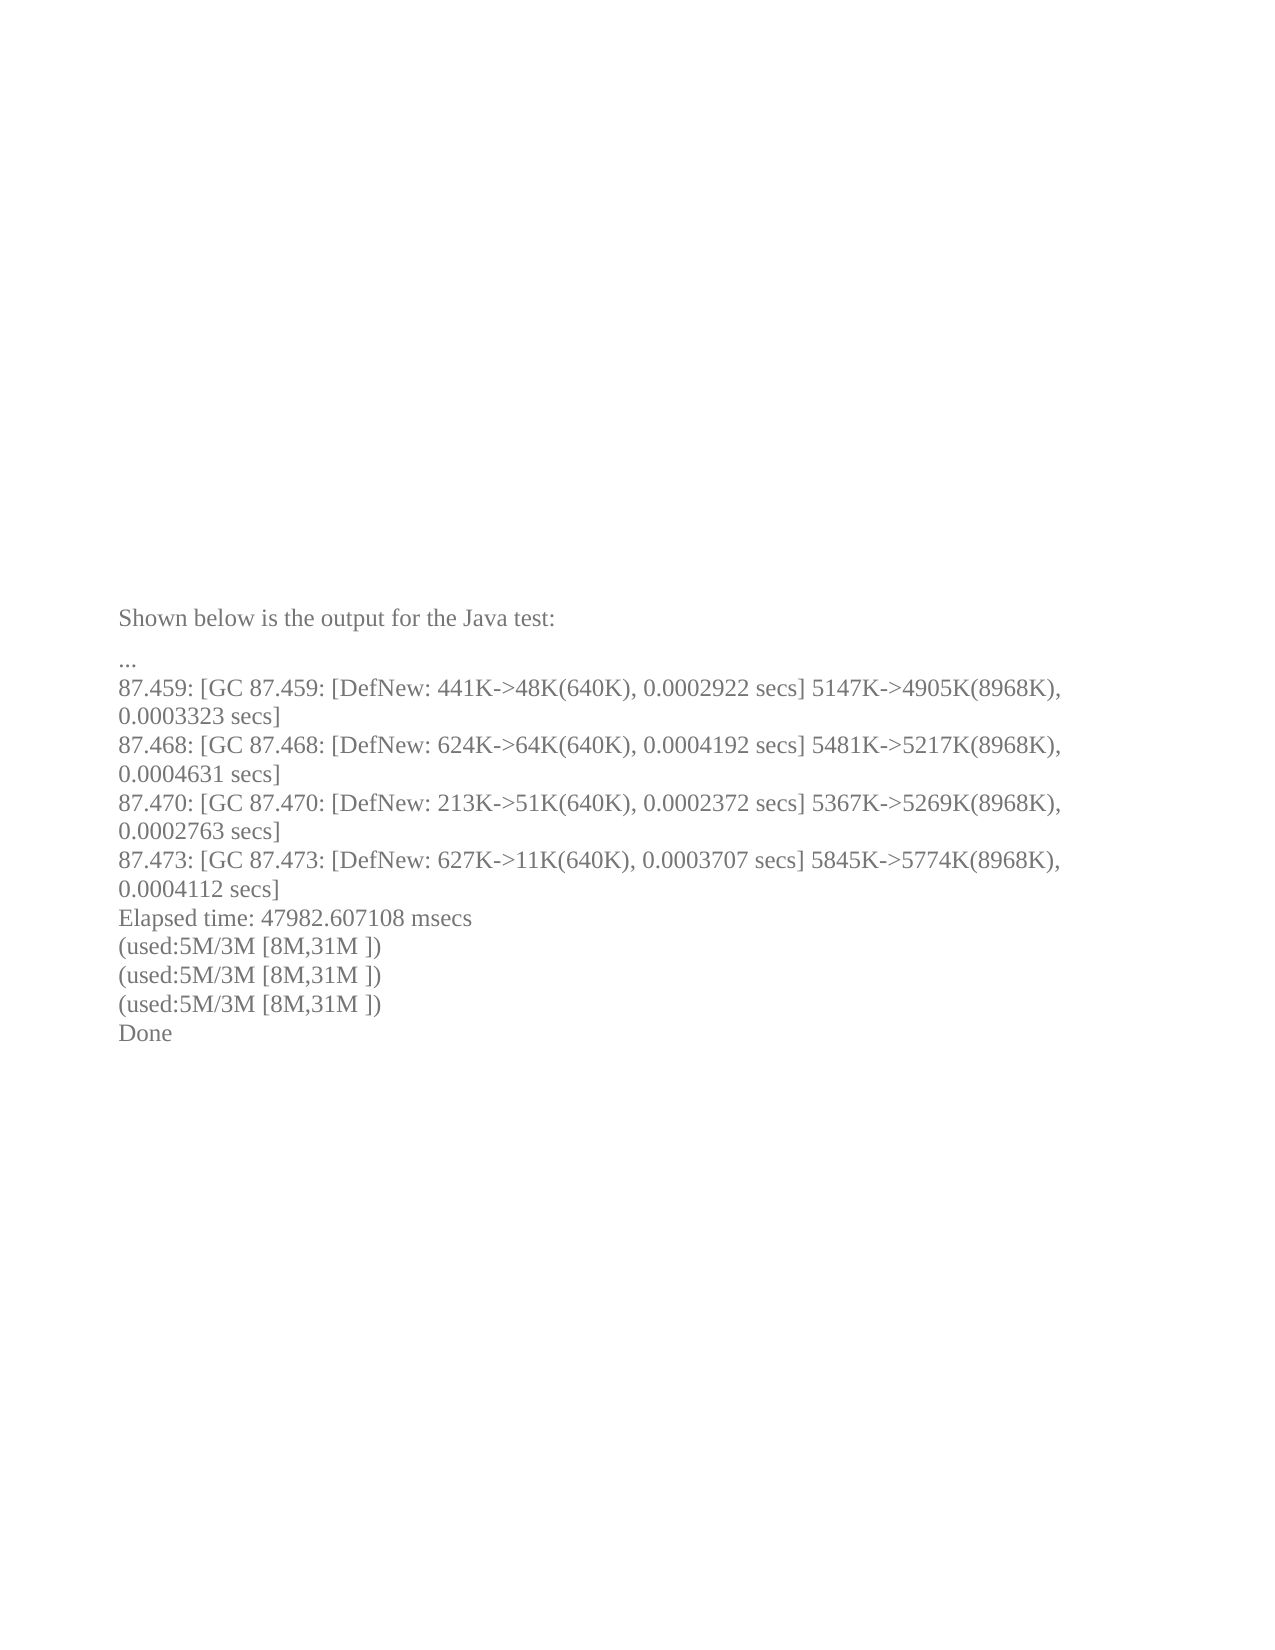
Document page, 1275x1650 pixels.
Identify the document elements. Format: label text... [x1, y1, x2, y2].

text 87.473: [GC 87.473: [DefNew: 627K->11K(640K), 0.0003707 secs] 5845K->5774K(8968K), 0.0004112 secs] [118, 845, 1157, 903]
text 87.468: [GC 87.468: [DefNew: 624K->64K(640K), 0.0004192 secs] 5481K->5217K(8968K), 0.0004631 secs] [118, 730, 1157, 788]
text Done [118, 1018, 1157, 1046]
text 87.459: [GC 87.459: [DefNew: 441K->48K(640K), 0.0002922 secs] 5147K->4905K(8968K), 0.0003323 secs] [118, 673, 1157, 730]
text (used:5M/3M [8M,31M ]) [118, 989, 1157, 1018]
text Shown below is the output for the Java test: [118, 118, 1157, 631]
text Elapsed time: 47982.607108 msecs [118, 903, 1157, 931]
text (used:5M/3M [8M,31M ]) [118, 931, 1157, 960]
text ... [118, 644, 1157, 673]
text (used:5M/3M [8M,31M ]) [118, 960, 1157, 989]
text 87.470: [GC 87.470: [DefNew: 213K->51K(640K), 0.0002372 secs] 5367K->5269K(8968K), 0.0002763 secs] [118, 788, 1157, 845]
